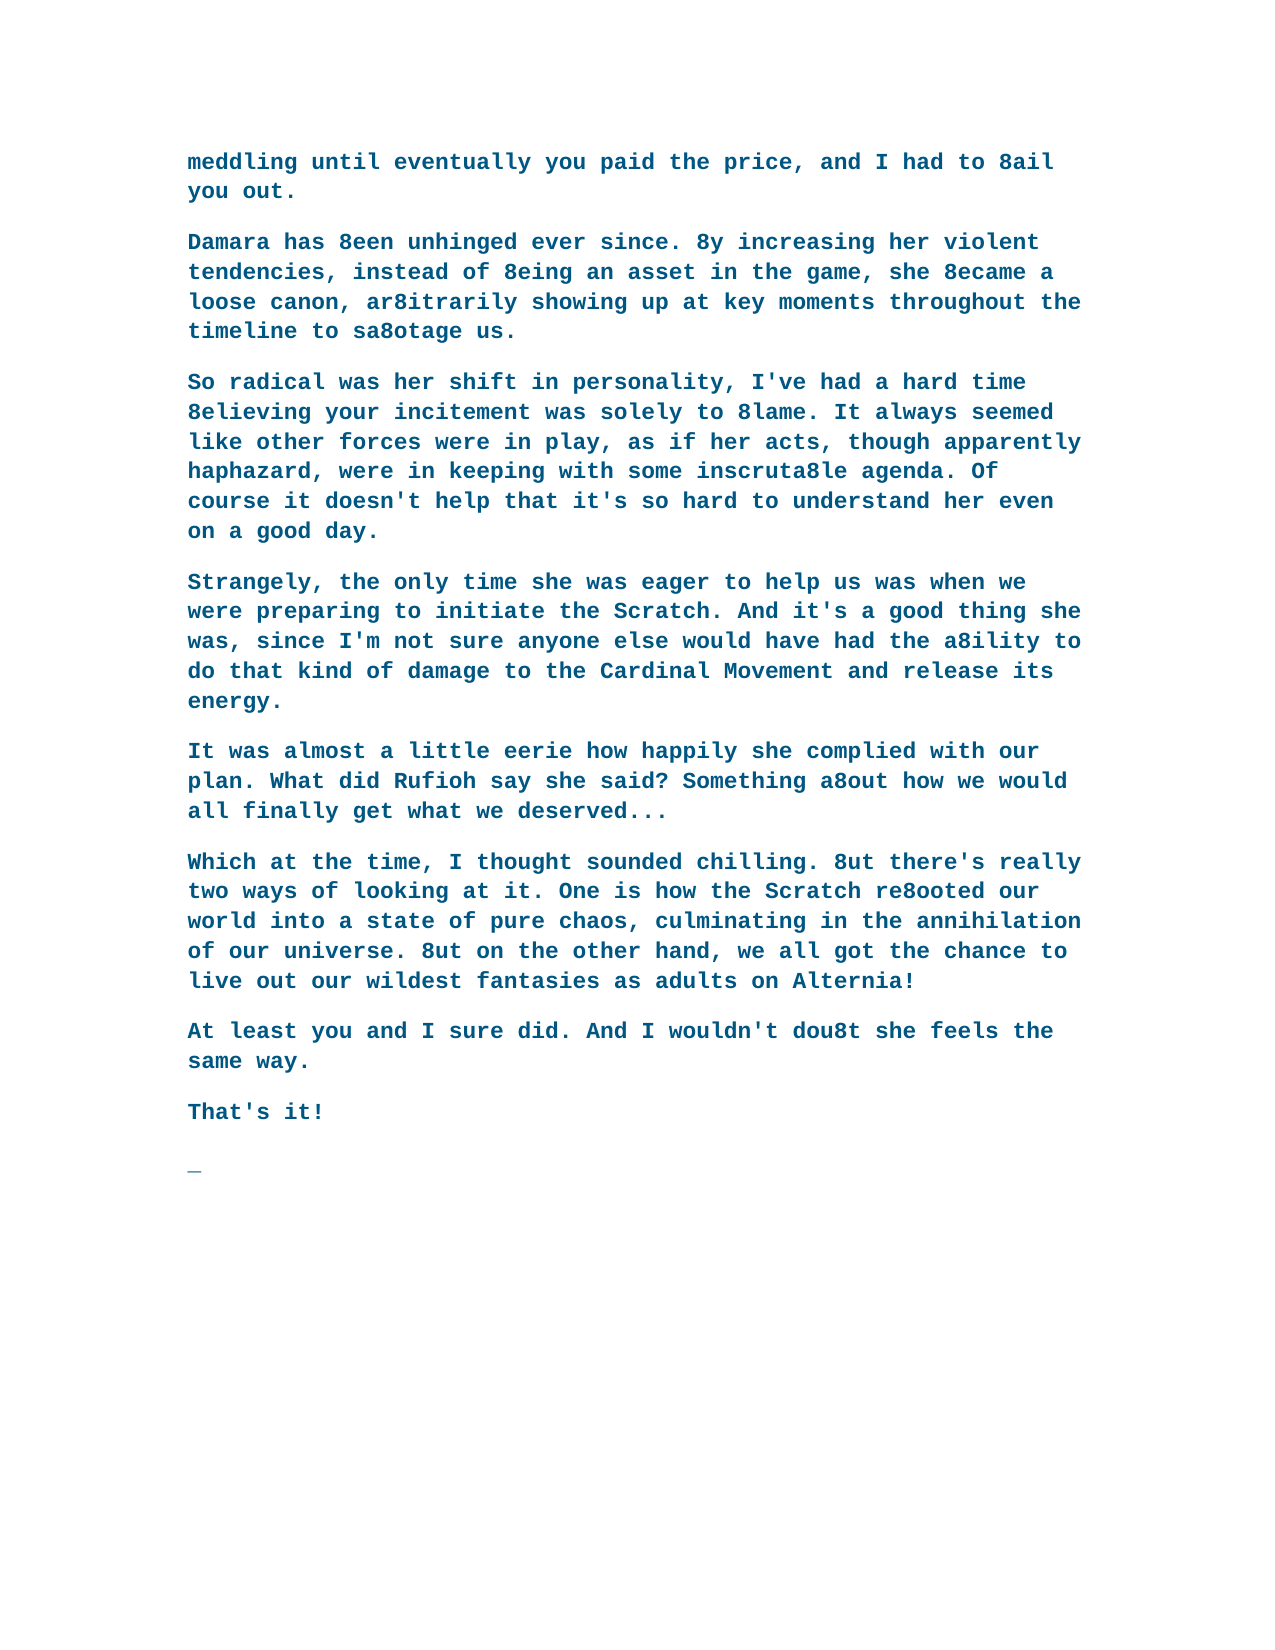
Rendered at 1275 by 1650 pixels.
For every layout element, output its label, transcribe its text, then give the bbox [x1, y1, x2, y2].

text meddling until eventually you paid the price, and I had to 8ail you out. [187, 150, 1087, 206]
text Strangely, the only time she was eager to help us was when we were preparing to initiate the Scratch. And it's a good thing she was, since I'm not sure anyone else would have had the a8ility to do that kind of damage to the Cardinal Movement and release its energy. [187, 570, 1087, 715]
text _ [187, 1151, 1087, 1177]
text Which at the time, I thought sounded chilling. 8ut there's really two ways of looking at it. One is how the Scratch re8ooted our world into a state of pure chaos, culminating in the annihilation of our universe. 8ut on the other hand, we all got the chance to live out our wildest fantasies as adults on Alternia! [187, 850, 1087, 995]
text So radical was her shift in personality, I've had a hard time 8elieving your incitement was solely to 8lame. It always seemed like other forces were in play, as if her acts, though apparently haphazard, were in keeping with some inscruta8le agenda. Of course it doesn't help that it's so hard to understand her even on a good day. [187, 370, 1087, 545]
text Damara has 8een unhinged ever since. 8y increasing her violent tendencies, instead of 8eing an asset in the game, she 8ecame a loose canon, ar8itrarily showing up at key moments throughout the timeline to sa8otage us. [187, 230, 1087, 346]
text It was almost a little eerie how happily she complied with our plan. What did Rufioh say she said? Something a8out how we would all finally get what we deserved... [187, 740, 1087, 825]
text That's it! [187, 1100, 1087, 1126]
text At least you and I sure did. And I wouldn't dou8t she feels the same way. [187, 1020, 1087, 1076]
